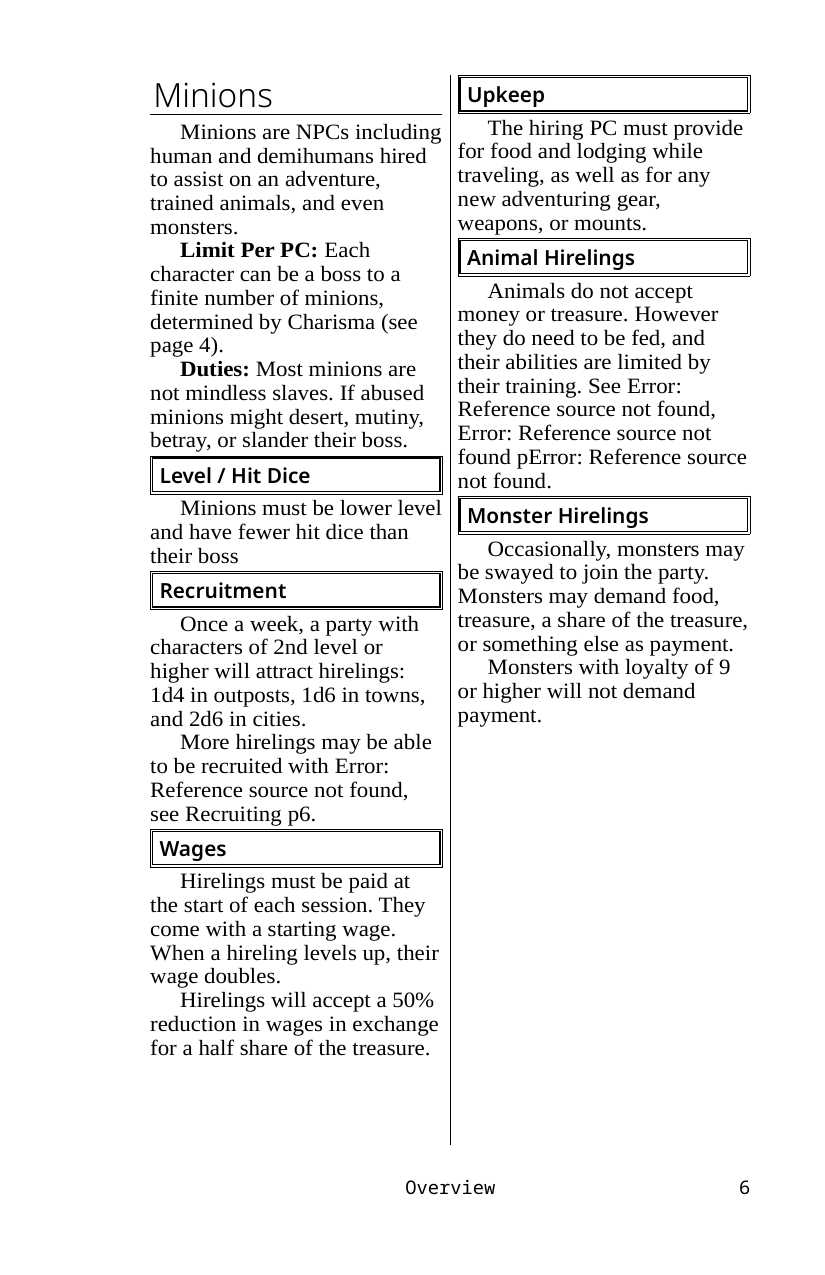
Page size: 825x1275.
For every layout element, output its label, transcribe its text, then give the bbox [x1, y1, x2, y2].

text The hiring PC must provide for food and lodging while traveling, as well as for any new adventuring gear, weapons, or mounts. [457, 116, 750, 235]
subtitle Level / Hit Dice [153, 459, 439, 491]
subtitle Minions [150, 75, 442, 114]
text Occasionally, monsters may be swayed to join the party. Monsters may demand food, treasure, a share of the treasure, or something else as payment. [457, 537, 750, 656]
text Minions are NPCs including human and demihumans hired to assist on an adventure, trained animals, and even monsters. [150, 120, 442, 239]
text Minions must be lower level and have fewer hit dice than their boss [150, 497, 442, 568]
subtitle Upkeep [461, 78, 747, 110]
text Hirelings will accept a 50% reduction in wages in exchange for a half share of the treasure. [150, 989, 442, 1060]
text More hirelings may be able to be recruited with Error: Reference source not found, see Recruiting p7. [150, 731, 442, 826]
text Once a week, a party with characters of 2nd level or higher will attract hirelings: 1d4 in outposts, 1d6 in towns, and 2d6 in cities. [150, 612, 442, 731]
text Monsters with loyalty of 9 or higher will not demand payment. [457, 656, 750, 727]
subtitle Animal Hirelings [461, 241, 747, 273]
text Duties: Most minions are not mindless slaves. If abused minions might desert, mutiny, betray, or slander their boss. [150, 358, 442, 453]
subtitle Monster Hirelings [461, 499, 747, 531]
text Limit per PC: Each character can be a boss to a finite number of minions, determined by Charisma (see page 4). [150, 239, 442, 358]
text Hirelings must be paid at the start of each session. They come with a starting wage. When a hireling levels up, their wage doubles. [150, 870, 442, 989]
text Animals do not accept money or treasure. However they do need to be fed, and their abilities are limited by their training. See Error: Reference source not found, Error: Reference source not found pError: Reference source not found. [457, 279, 750, 493]
